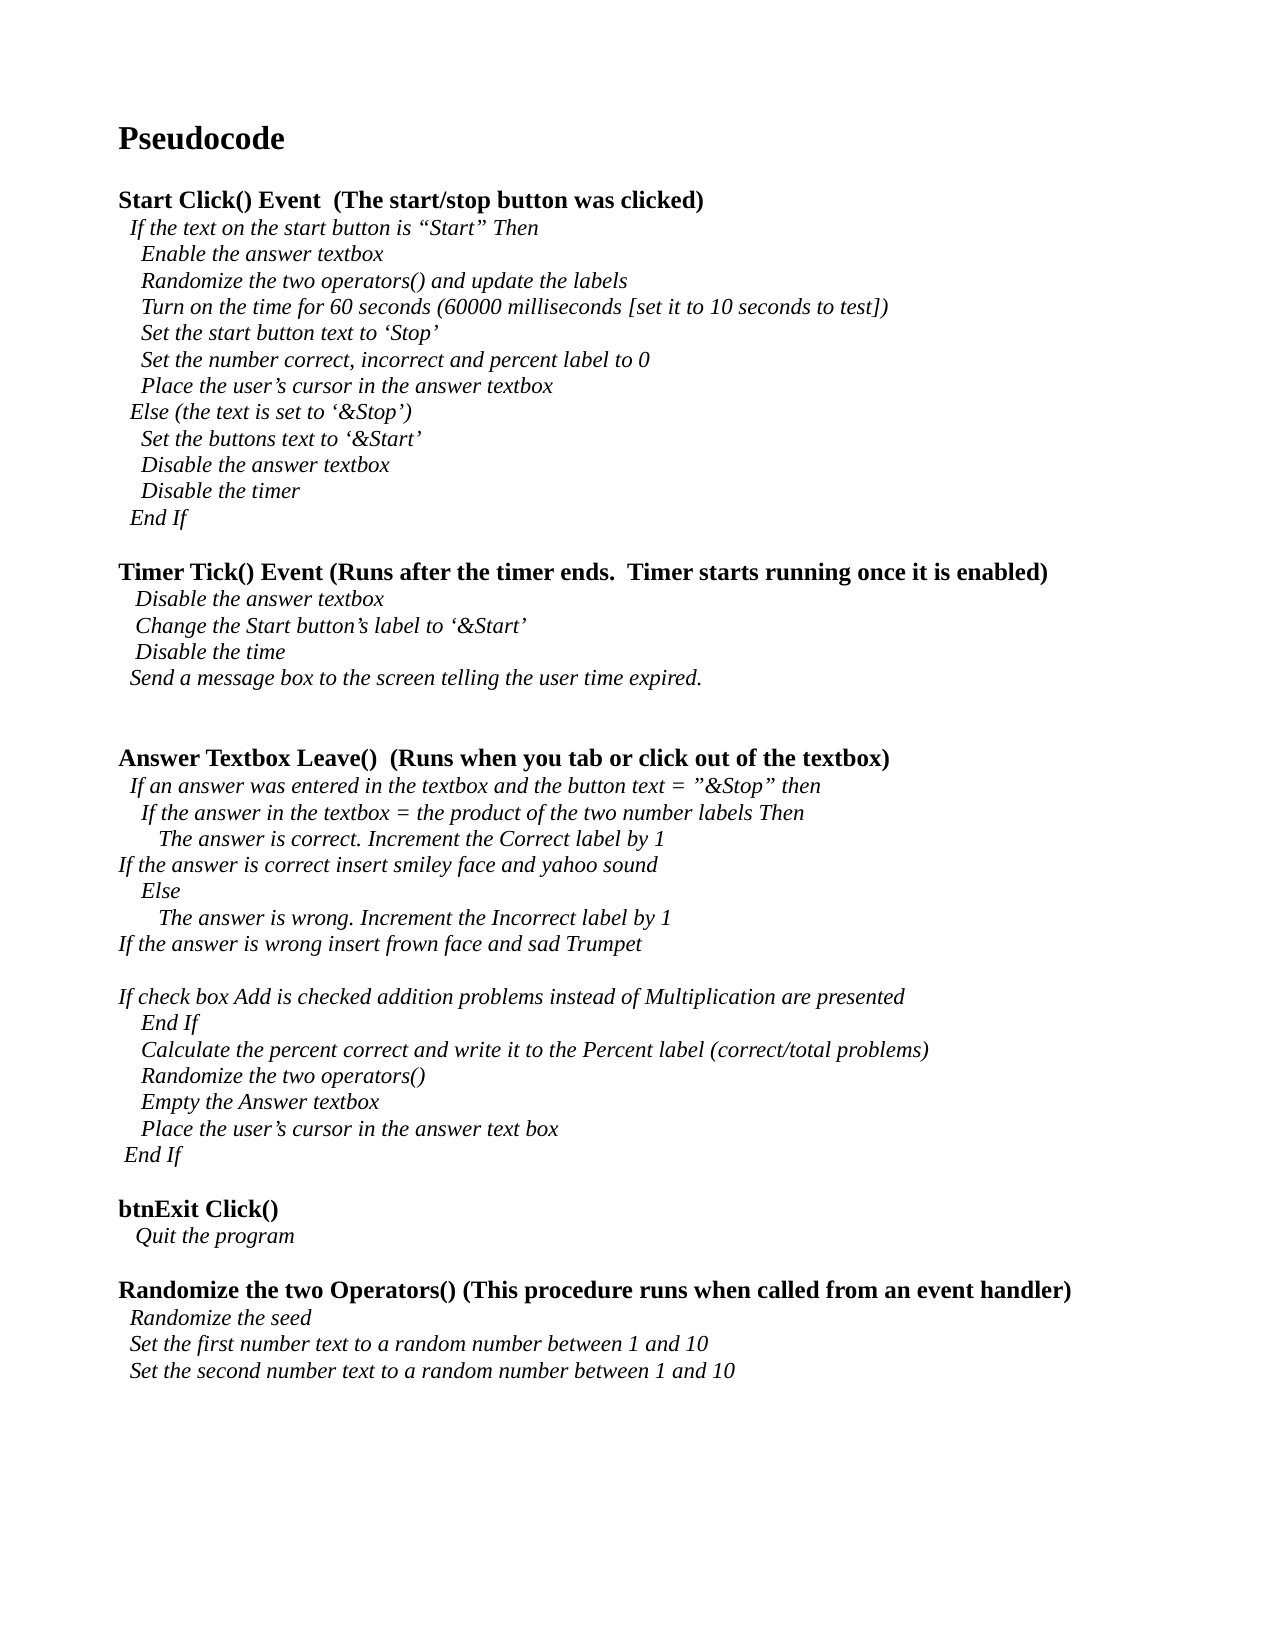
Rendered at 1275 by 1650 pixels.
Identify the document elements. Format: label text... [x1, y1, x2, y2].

text End If [118, 504, 1157, 530]
text Empty the Answer textbox [118, 1088, 1157, 1115]
text The answer is wrong. Increment the Incorrect label by 1 [118, 904, 1157, 930]
text Randomize the two operators() and update the labels [118, 267, 1157, 293]
text Answer Textbox Leave() (Runs when you tab or click out of the textbox) [118, 743, 1157, 772]
subtitle Pseudocode [118, 118, 1157, 156]
text Calculate the percent correct and write it to the Percent label (correct/total problems) [118, 1036, 1157, 1062]
text If an answer was entered in the textbox and the button text = ”&Stop” then [118, 772, 1157, 798]
text If the answer is wrong insert frown face and sad Trumpet [118, 930, 1157, 957]
subtitle btnExit Click() [118, 1194, 1157, 1223]
text Send a message box to the screen telling the user time expired. [118, 664, 1157, 691]
text The answer is correct. Increment the Correct label by 1 [118, 825, 1157, 851]
text Set the buttons text to ‘&Start’ [118, 425, 1157, 451]
text If the answer in the textbox = the product of the two number labels Then [118, 798, 1157, 825]
text If the text on the start button is “Start” Then [118, 214, 1157, 240]
text If the answer is correct insert smiley face and yahoo sound [118, 851, 1157, 878]
text Disable the timer [118, 477, 1157, 504]
text End If [118, 1009, 1157, 1036]
text Disable the answer textbox [118, 585, 1157, 612]
text Turn on the time for 60 seconds (60000 milliseconds [set it to 10 seconds to test]) [118, 293, 1157, 319]
text Set the first number text to a random number between 1 and 10 [118, 1330, 1157, 1357]
text Disable the time [118, 638, 1157, 664]
text Set the start button text to ‘Stop’ [118, 319, 1157, 346]
text Randomize the seed [118, 1304, 1157, 1330]
text Else [118, 878, 1157, 904]
text If check box Add is checked addition problems instead of Multiplication are presented [118, 983, 1157, 1009]
text Change the Start button’s label to ‘&Start’ [118, 612, 1157, 638]
subtitle Set the number correct, incorrect and percent label to 0 [118, 346, 1157, 372]
text Disable the answer textbox [118, 451, 1157, 477]
text Place the user’s cursor in the answer textbox [118, 372, 1157, 398]
text Quit the program [118, 1223, 1157, 1249]
text Enable the answer textbox [118, 240, 1157, 267]
text Randomize the two Operators() (This procedure runs when called from an event handler) [118, 1275, 1157, 1304]
text Set the second number text to a random number between 1 and 10 [118, 1357, 1157, 1383]
text Place the user’s cursor in the answer text box [118, 1115, 1157, 1141]
text Randomize the two operators() [118, 1062, 1157, 1088]
text End If [118, 1141, 1157, 1167]
subtitle Start Click() Event (The start/stop button was clicked) [118, 185, 1157, 214]
text Else (the text is set to ‘&Stop’) [118, 398, 1157, 425]
subtitle Timer Tick() Event (Runs after the timer ends. Timer starts running once it is enabled) [118, 557, 1157, 585]
